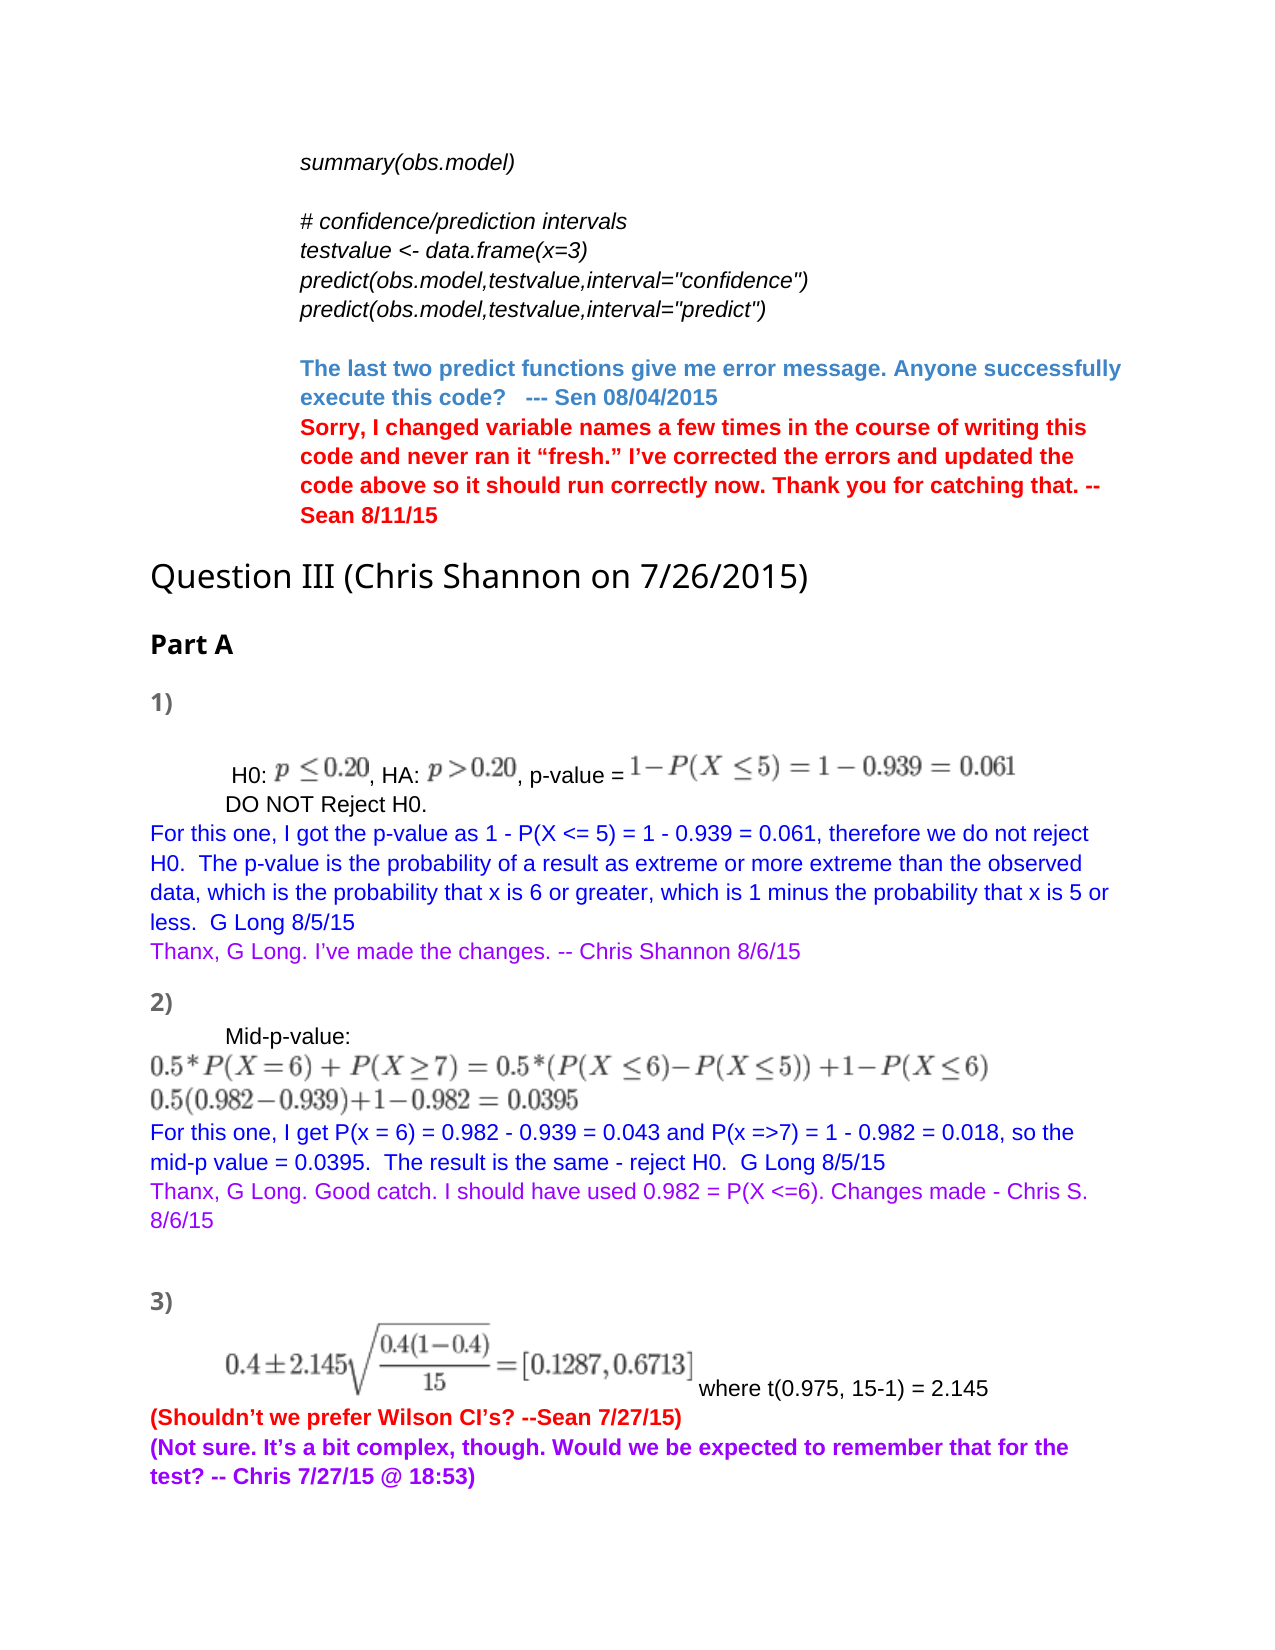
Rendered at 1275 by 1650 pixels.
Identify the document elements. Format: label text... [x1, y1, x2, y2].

text For this one, I got the p-value as 1 - P(X <= 5) = 1 - 0.939 = 0.061, therefore we do not reject H0. The p-value is the probability of a result as extreme or more extreme than the observed data, which is the probability that x is 6 or greater, which is 1 minus the probability that x is 5 or less. G Long 8/5/15 [150, 821, 1125, 935]
text predict(obs.model,testvalue,interval="predict") [300, 297, 1125, 322]
picture [150, 1086, 579, 1117]
picture [150, 1053, 988, 1083]
picture [630, 753, 1016, 783]
subtitle 2) [150, 984, 1125, 1019]
text (Not sure. It’s a bit complex, though. Would we be expected to remember that for the test? -- Chris 7/27/15 @ 18:53) [150, 1434, 1125, 1489]
text H0: , HA: , p-value = [225, 753, 1125, 788]
text (Shouldn’t we prefer Wilson CI’s? --Sean 7/27/15) [150, 1405, 1125, 1430]
text Thanx, G Long. I’ve made the changes. -- Chris Shannon 8/6/15 [150, 938, 1125, 964]
text testvalue <- data.frame(x=3) [300, 238, 1125, 264]
subtitle 1) [150, 685, 1125, 719]
picture [273, 756, 369, 783]
picture [225, 1322, 693, 1397]
text The last two predict functions give me error message. Anyone successfully execute this code? --- Sen 08/04/2015 [300, 356, 1125, 411]
subtitle 3) [150, 1283, 1125, 1318]
text For this one, I get P(x = 6) = 0.982 - 0.939 = 0.043 and P(x =>7) = 1 - 0.982 = 0.018, so the mid-p value = 0.0395. The result is the same - reject H0. G Long 8/5/15 [150, 1120, 1125, 1175]
text where t(0.975, 15-1) = 2.145 [150, 1323, 1125, 1401]
text # confidence/prediction intervals [300, 209, 1125, 234]
subtitle Question III (Chris Shannon on 7/26/2015) [150, 553, 1125, 598]
text summary(obs.model) [300, 150, 1125, 176]
text predict(obs.model,testvalue,interval="confidence") [300, 267, 1125, 293]
text Sorry, I changed variable names a few times in the course of writing this code and never ran it “fresh.” I’ve corrected the errors and updated the code above so it should run correctly now. Thank you for catching that. --Sean 8/11/15 [300, 414, 1125, 528]
text Mid-p-value: [150, 1024, 1125, 1049]
text Thanx, G Long. Good catch. I should have used 0.982 = P(X <=6). Changes made - Chris S. 8/6/15 [150, 1179, 1125, 1234]
text DO NOT Reject H0. [225, 792, 1125, 817]
subtitle Part A [150, 626, 1125, 663]
picture [426, 756, 517, 783]
